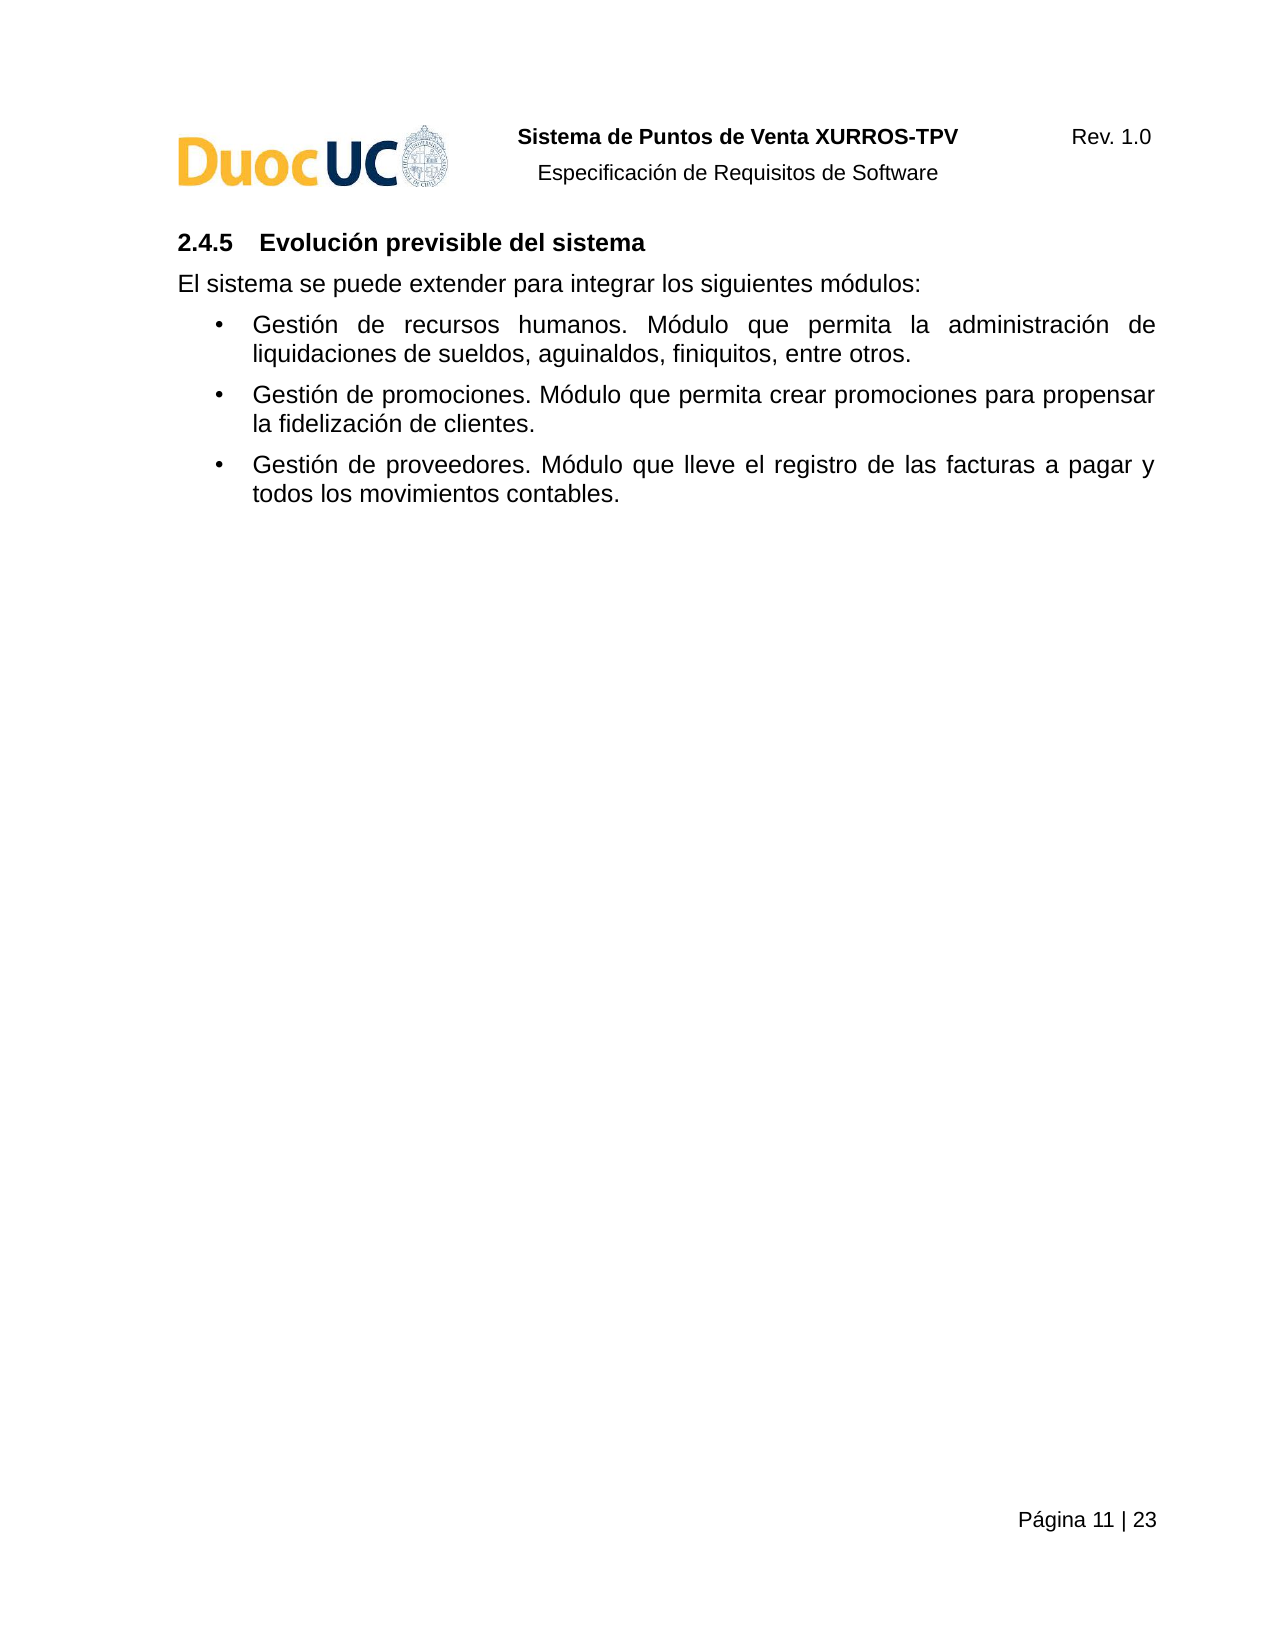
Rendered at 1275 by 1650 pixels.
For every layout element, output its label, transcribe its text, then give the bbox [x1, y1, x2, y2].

subtitle Evolución previsible del sistema [177, 228, 1157, 256]
text El sistema se puede extender para integrar los siguientes módulos: [177, 269, 1157, 298]
list Gestión de proveedores. Módulo que lleve el registro de las facturas a pagar y todos los movimientos contables. [215, 450, 1157, 508]
list Gestión de recursos humanos. Módulo que permita la administración de liquidaciones de sueldos, aguinaldos, finiquitos, entre otros. [215, 310, 1157, 368]
list Gestión de promociones. Módulo que permita crear promociones para propensar la fidelización de clientes. [215, 380, 1157, 438]
picture [178, 125, 449, 187]
